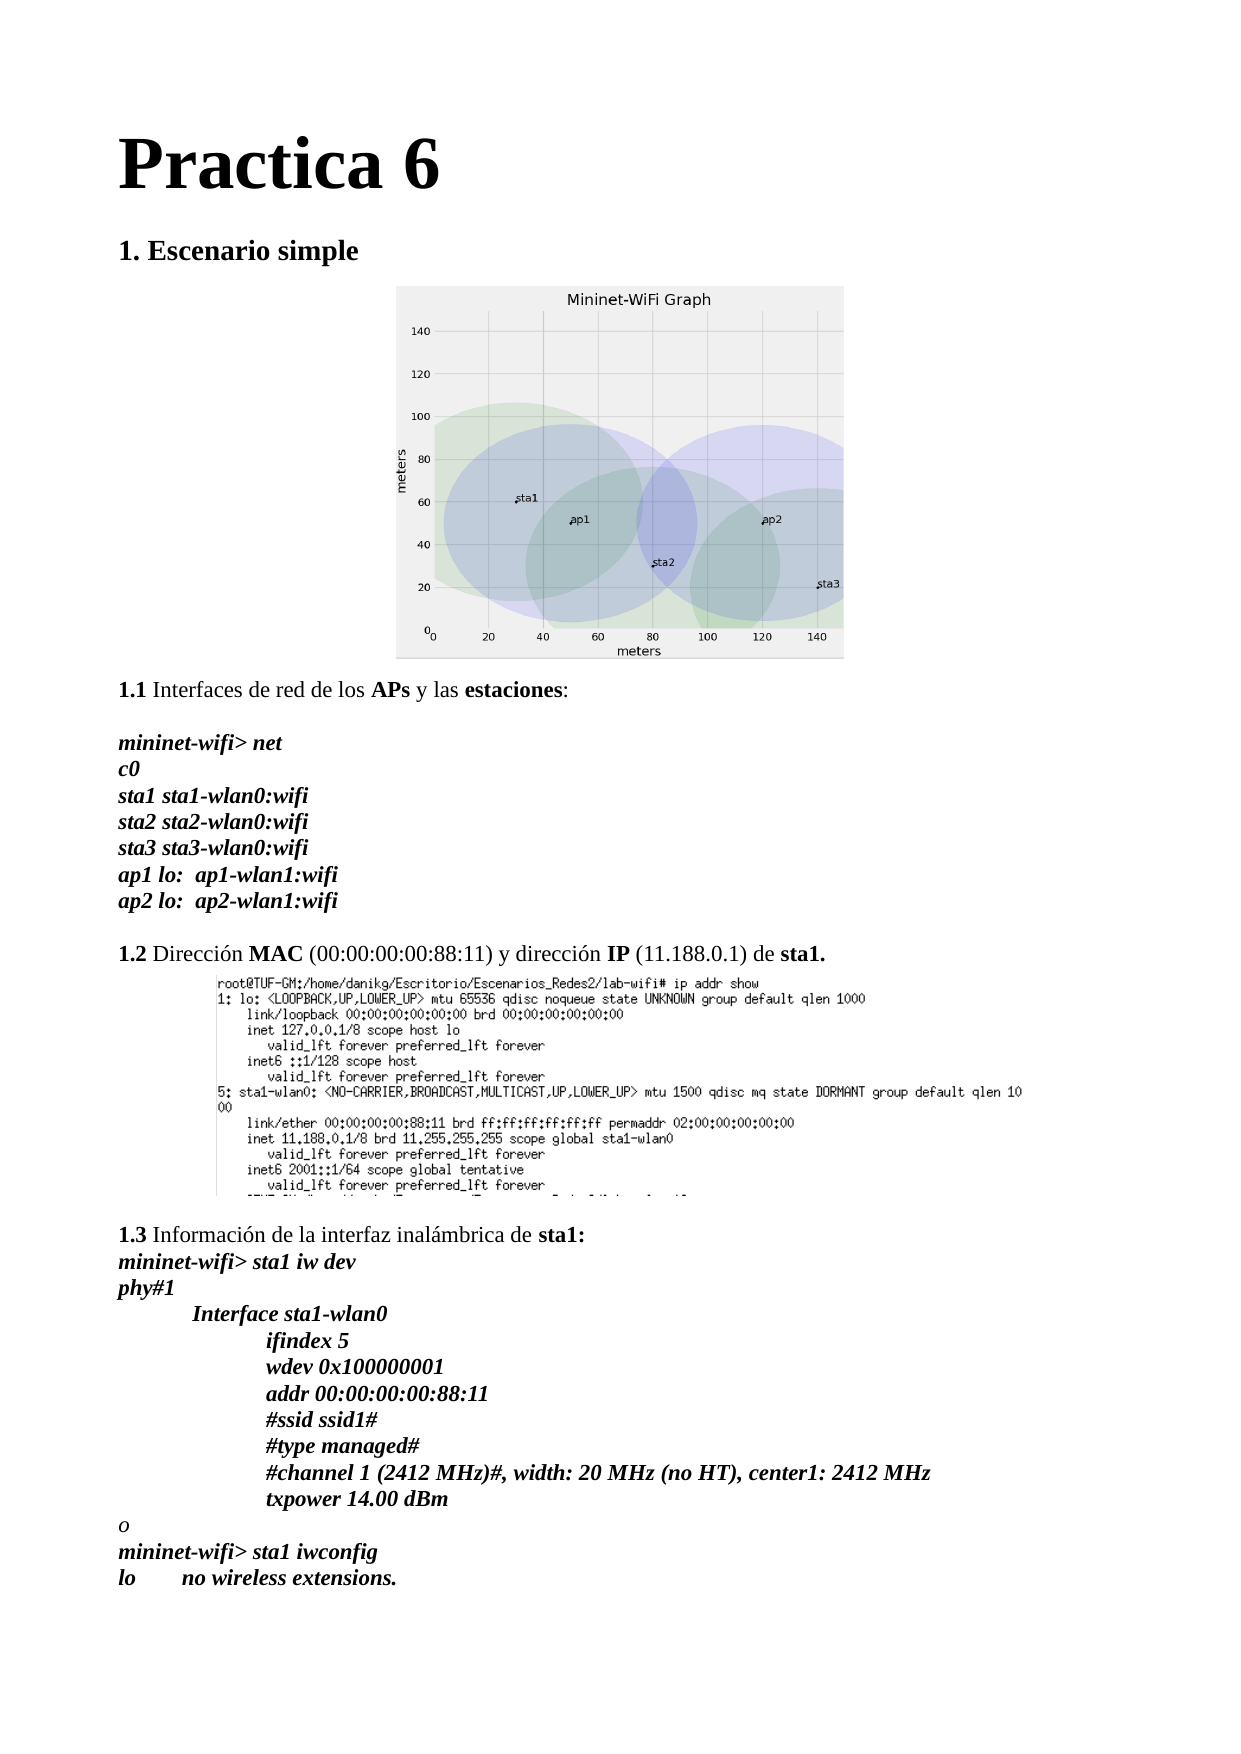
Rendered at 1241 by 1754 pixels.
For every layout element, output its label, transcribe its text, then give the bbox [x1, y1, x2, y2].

text mininet-wifi> net [118, 729, 1122, 755]
text txpower 14.00 dBm [118, 1485, 1122, 1511]
text sta1 sta1-wlan0:wifi [118, 782, 1122, 808]
text #type managed# [118, 1432, 1122, 1459]
text 1.3 Información de la interfaz inalámbrica de sta1: [118, 1221, 1122, 1248]
text 1. Escenario simple [118, 233, 1122, 267]
text 1.1 Interfaces de red de los APs y las estaciones: [118, 676, 1122, 703]
text phy#1 [118, 1274, 1122, 1301]
text sta3 sta3-wlan0:wifi [118, 834, 1122, 861]
picture [396, 286, 844, 659]
text 1.2 Dirección MAC (00:00:00:00:88:11) y dirección IP (11.188.0.1) de sta1. [118, 940, 1122, 966]
text Practica 6 [118, 118, 1122, 204]
text wdev 0x100000001 [118, 1353, 1122, 1379]
text o [118, 1511, 1122, 1538]
text c0 [118, 755, 1122, 782]
text #channel 1 (2412 MHz)#, width: 20 MHz (no HT), center1: 2412 MHz [118, 1459, 1122, 1485]
text sta2 sta2-wlan0:wifi [118, 808, 1122, 834]
text ap2 lo: ap2-wlan1:wifi [118, 887, 1122, 913]
text #ssid ssid1# [118, 1406, 1122, 1432]
text mininet-wifi> sta1 iw dev [118, 1248, 1122, 1274]
text addr 00:00:00:00:88:11 [118, 1379, 1122, 1406]
picture [216, 975, 1025, 1196]
text ap1 lo: ap1-wlan1:wifi [118, 861, 1122, 887]
text lo no wireless extensions. [118, 1564, 1122, 1590]
text Interface sta1-wlan0 [118, 1301, 1122, 1327]
text ifindex 5 [118, 1327, 1122, 1353]
text mininet-wifi> sta1 iwconfig [118, 1538, 1122, 1564]
